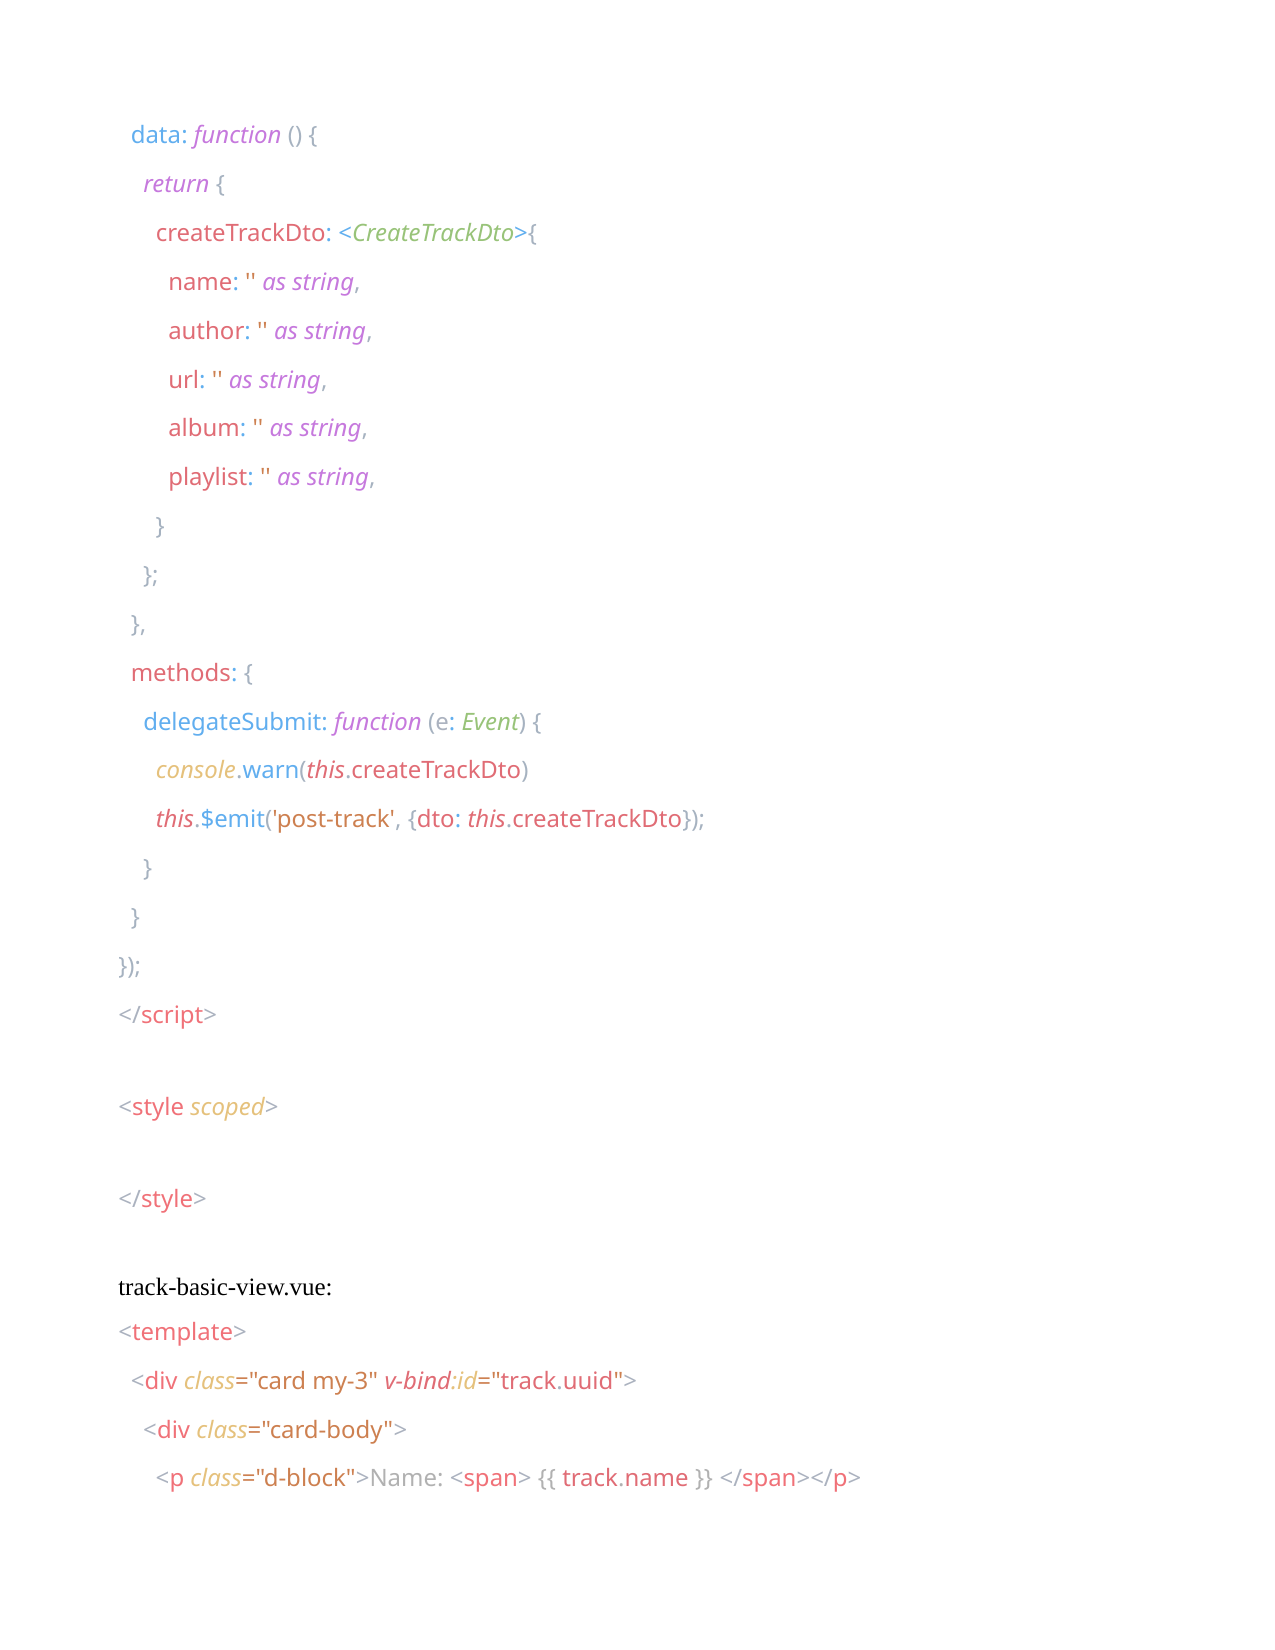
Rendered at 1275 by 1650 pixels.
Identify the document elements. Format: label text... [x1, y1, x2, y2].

text track-basic-view.vue: [118, 1272, 1157, 1300]
text <template> <div class="card my-3" v-bind:id="track.uuid"> <div class="card-body"> <p class="d-block">Name: <span> {{ track.name }} </span></p> [118, 1315, 1157, 1494]
text data: function () { return { createTrackDto: <CreateTrackDto>{ name: '' as string, author: '' as string, url: '' as string, album: '' as string, playlist: '' as string, } }; }, methods: { delegateSubmit: function (e: Event) { console.warn(this.createTrackDto) this.$emit('post-track', {dto: this.createTrackDto}); } } }); </script> <style scoped> </style> [118, 118, 1157, 1257]
